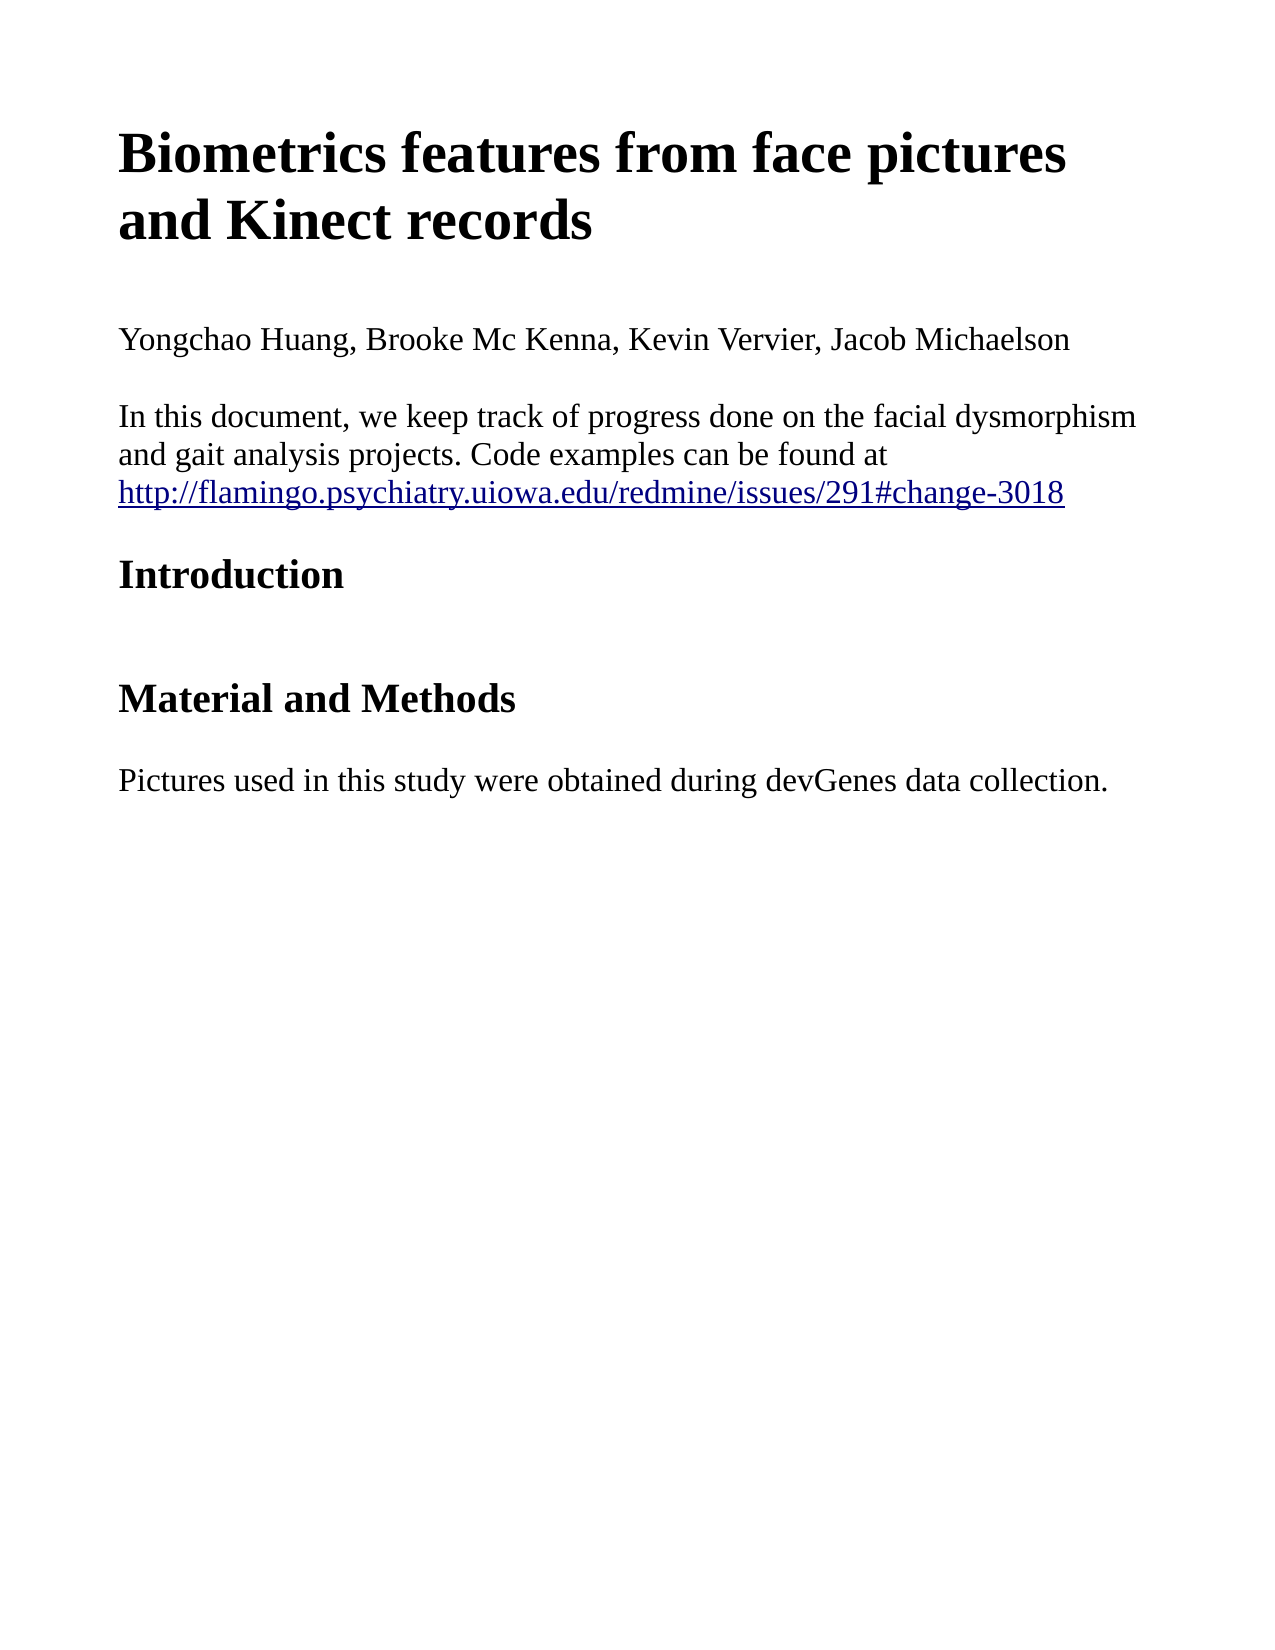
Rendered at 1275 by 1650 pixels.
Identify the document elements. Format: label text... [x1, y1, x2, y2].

text In this document, we keep track of progress done on the facial dysmorphism and gait analysis projects. Code examples can be found at http://flamingo.psychiatry.uiowa.edu/redmine/issues/291#change-3018 [118, 396, 1157, 511]
text Biometrics features from face pictures and Kinect records [118, 118, 1157, 252]
text Yongchao Huang, Brooke Mc Kenna, Kevin Vervier, Jacob Michaelson [118, 319, 1157, 358]
text Material and Methods [118, 674, 1157, 722]
text Pictures used in this study were obtained during devGenes data collection. [118, 760, 1157, 798]
text Introduction [118, 549, 1157, 597]
